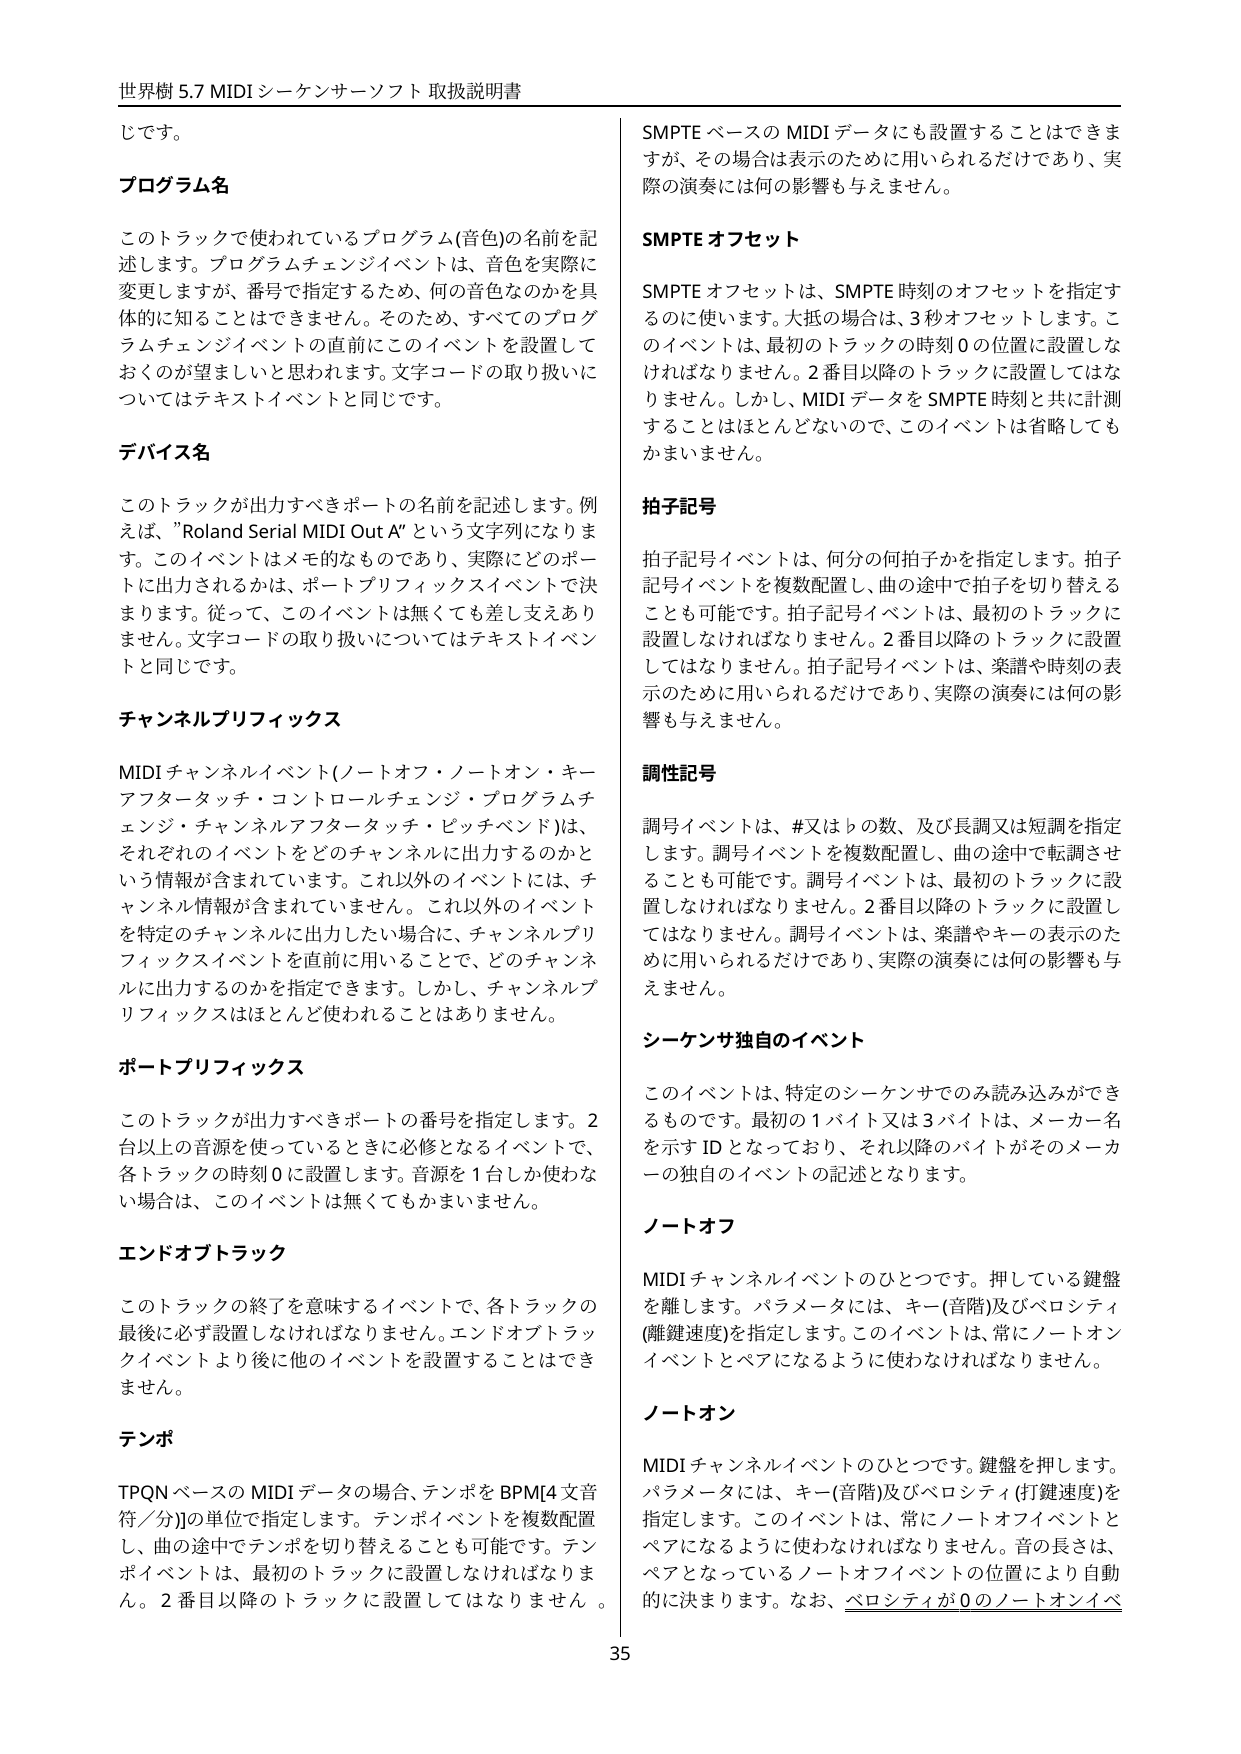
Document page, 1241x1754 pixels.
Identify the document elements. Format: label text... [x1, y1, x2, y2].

text このトラックで使われているプログラム(音色)の名前を記述します。プログラムチェンジイベントは、音色を実際に変更しますが、番号で指定するため、何の音色なのかを具体的に知ることはできません。そのため、すべてのプログラムチェンジイベントの直前にこのイベントを設置しておくのが望ましいと思われます。文字コードの取り扱いについてはテキストイベントと同じです。 [118, 223, 598, 412]
text デバイス名 [118, 438, 598, 465]
text じです。 [118, 118, 598, 145]
text SMPTEオフセット [642, 224, 1122, 252]
text MIDIチャンネルイベントのひとつです。押している鍵盤を離します。パラメータには、キー(音階)及びベロシティ(離鍵速度)を指定します。このイベントは、常にノートオンイベントとペアになるように使わなければなりません。 [642, 1265, 1122, 1373]
text このイベントは、特定のシーケンサでのみ読み込みができるものです。最初の1バイト又は3バイトは、メーカー名を示すIDとなっており、それ以降のバイトがそのメーカーの独自のイベントの記述となります。 [642, 1078, 1122, 1186]
text このトラックが出力すべきポートの番号を指定します。2台以上の音源を使っているときに必修となるイベントで、各トラックの時刻0に設置します。音源を1台しか使わない場合は、このイベントは無くてもかまいません。 [118, 1106, 598, 1213]
text 調性記号 [642, 759, 1122, 786]
text TPQNベースのMIDIデータの場合、テンポをBPM[4文音符／分)]の単位で指定します。テンポイベントを複数配置し、曲の途中でテンポを切り替えることも可能です。テンポイベントは、最初のトラックに設置しなければなりまん。2番目以降のトラックに設置してはなりません。SMPTEベースのMIDIデータにも設置することはできますが、その場合は表示のために用いられるだけであり、実際の演奏には何の影響も与えません。 [118, 1478, 598, 1613]
text MIDIチャンネルイベントのひとつです。鍵盤を押します。パラメータには、キー(音階)及びベロシティ(打鍵速度)を指定します。このイベントは、常にノートオフイベントとペアになるように使わなければなりません。音の長さは、ペアとなっているノートオフイベントの位置により自動的に決まります。なお、ベロシティが0のノートオンイベントは、押している鍵盤を離すことを意味し、ノートオフイベントと同じ意味になります。鍵盤を離すのに、ノートオフイベントを使うか、ベロシティ0のノートオンイベントを使うかは自由ですが、MIDIデータの中ではどちらかに統一されているべきです。一般的には、ベロシティ0のノートオンイベントを使う方が多いようです。 [642, 1451, 1122, 1613]
text TPQNベースのMIDIデータの場合、テンポをBPM[4文音符／分)]の単位で指定します。テンポイベントを複数配置し、曲の途中でテンポを切り替えることも可能です。テンポイベントは、最初のトラックに設置しなければなりまん。2番目以降のトラックに設置してはなりません。SMPTEベースのMIDIデータにも設置することはできますが、その場合は表示のために用いられるだけであり、実際の演奏には何の影響も与えません。 [642, 118, 1122, 199]
text MIDIチャンネルイベント(ノートオフ・ノートオン・キーアフタータッチ・コントロールチェンジ・プログラムチェンジ・チャンネルアフタータッチ・ピッチベンド)は、それぞれのイベントをどのチャンネルに出力するのかという情報が含まれています。これ以外のイベントには、チャンネル情報が含まれていません。これ以外のイベントを特定のチャンネルに出力したい場合に、チャンネルプリフィックスイベントを直前に用いることで、どのチャンネルに出力するのかを指定できます。しかし、チャンネルプリフィックスはほとんど使われることはありません。 [118, 757, 598, 1027]
text 拍子記号 [642, 492, 1122, 519]
text シーケンサ独自のイベント [642, 1026, 1122, 1053]
text ノートオフ [642, 1212, 1122, 1239]
text プログラム名 [118, 171, 598, 198]
text 調号イベントは、#又は♭の数、及び長調又は短調を指定します。調号イベントを複数配置し、曲の途中で転調させることも可能です。調号イベントは、最初のトラックに設置しなければなりません。2番目以降のトラックに設置してはなりません。調号イベントは、楽譜やキーの表示のために用いられるだけであり、実際の演奏には何の影響も与えません。 [642, 811, 1122, 1000]
text 拍子記号イベントは、何分の何拍子かを指定します。拍子記号イベントを複数配置し、曲の途中で拍子を切り替えることも可能です。拍子記号イベントは、最初のトラックに設置しなければなりません。2番目以降のトラックに設置してはなりません。拍子記号イベントは、楽譜や時刻の表示のために用いられるだけであり、実際の演奏には何の影響も与えません。 [642, 544, 1122, 733]
text テンポ [118, 1425, 598, 1452]
text SMPTEオフセットは、SMPTE時刻のオフセットを指定するのに使います。大抵の場合は、3秒オフセットします。このイベントは、最初のトラックの時刻0の位置に設置しなければなりません。2番目以降のトラックに設置してはなりません。しかし、MIDIデータをSMPTE時刻と共に計測することはほとんどないので、このイベントは省略してもかまいません。 [642, 277, 1122, 466]
text このトラックの終了を意味するイベントで、各トラックの最後に必ず設置しなければなりません。エンドオブトラックイベントより後に他のイベントを設置することはできません。 [118, 1292, 598, 1399]
text チャンネルプリフィックス [118, 705, 598, 732]
text ノートオン [642, 1398, 1122, 1425]
text エンドオブトラック [118, 1239, 598, 1266]
text このトラックが出力すべきポートの名前を記述します。例えば、”Roland Serial MIDI Out A” という文字列になります。このイベントはメモ的なものであり、実際にどのポートに出力されるかは、ポートプリフィックスイベントで決まります。従って、このイベントは無くても差し支えありません。文字コードの取り扱いについてはテキストイベントと同じです。 [118, 490, 598, 679]
text ポートプリフィックス [118, 1053, 598, 1080]
